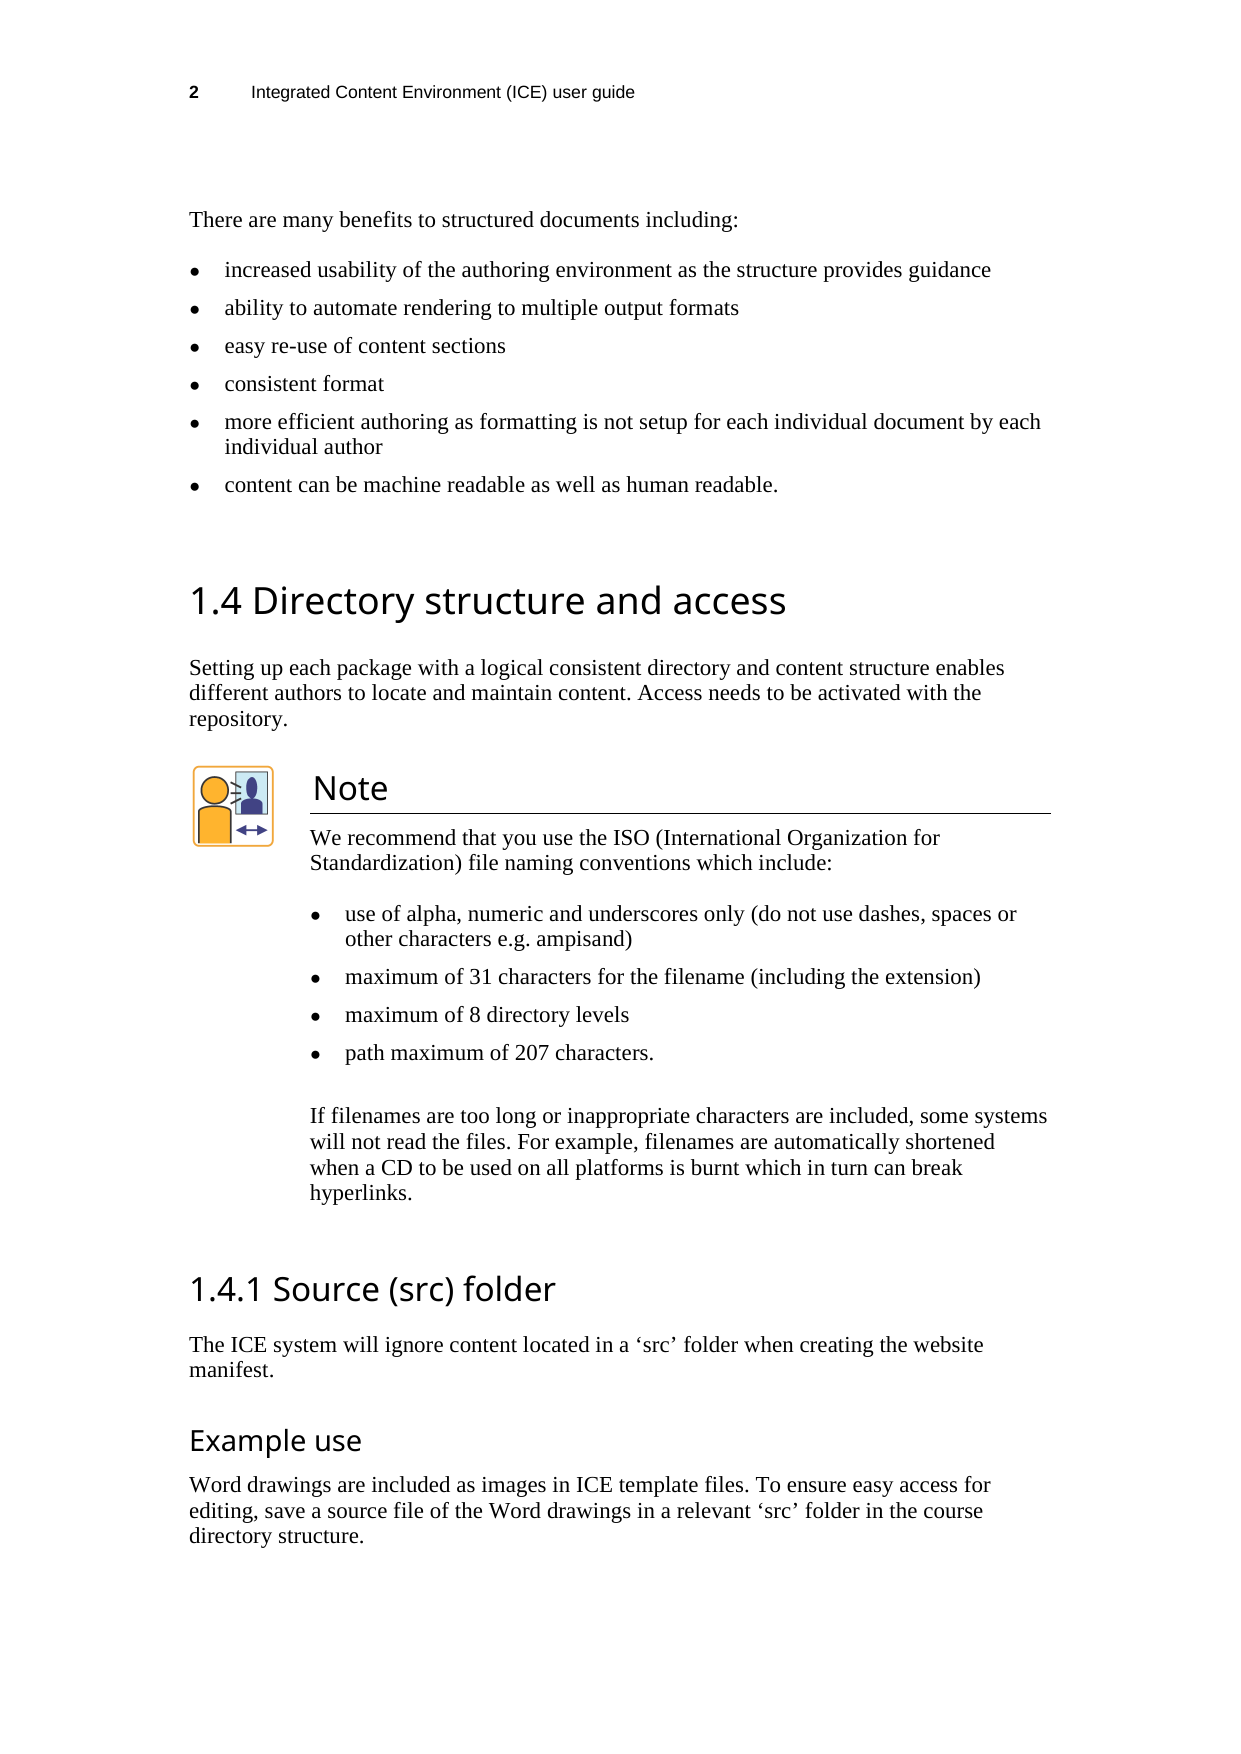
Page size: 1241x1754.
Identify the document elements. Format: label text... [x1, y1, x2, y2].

table_cell We recommend that you use the ISO (International Organization for Standardization) file naming conventions which include: use of alpha, numeric and underscores only (do not use dashes, spaces or other characters e.g. ampisand) maximum of 31 characters for the filename (including the extension) maximum of 8 directory levels path maximum of 207 characters. If filenames are too long or inappropriate characters are included, some systems will not read the files. For example, filenames are automatically shortened when a CD to be used on all platforms is burnt which in turn can break hyperlinks. [310, 819, 1051, 1211]
subtitle Directory structure and access [189, 574, 1051, 626]
list consistent format [189, 371, 1051, 396]
list content can be machine readable as well as human readable. [189, 472, 1051, 498]
table_header [189, 756, 309, 1211]
list increased usability of the authoring environment as the structure provides guidance [189, 257, 1051, 283]
list more efficient authoring as formatting is not setup for each individual document by each individual author [189, 409, 1051, 460]
text Setting up each package with a logical consistent directory and content structure enables different authors to locate and maintain content. Access needs to be activated with the repository. [189, 654, 1051, 731]
list easy re-use of content sections [189, 333, 1051, 358]
text There are many benefits to structured documents including: [189, 207, 1051, 232]
table_header [310, 814, 1051, 819]
text Example use [189, 1420, 1051, 1460]
picture [188, 761, 278, 851]
subtitle Source (src) folder [189, 1266, 1051, 1311]
list ability to automate rendering to multiple output formats [189, 295, 1051, 321]
table_header Note [310, 756, 1051, 813]
text The ICE system will ignore content located in a ‘src’ folder when creating the website manifest. [189, 1332, 1051, 1383]
text Word drawings are included as images in ICE template files. To ensure easy access for editing, save a source file of the Word drawings in a relevant ‘src’ folder in the course directory structure. [189, 1472, 1051, 1549]
